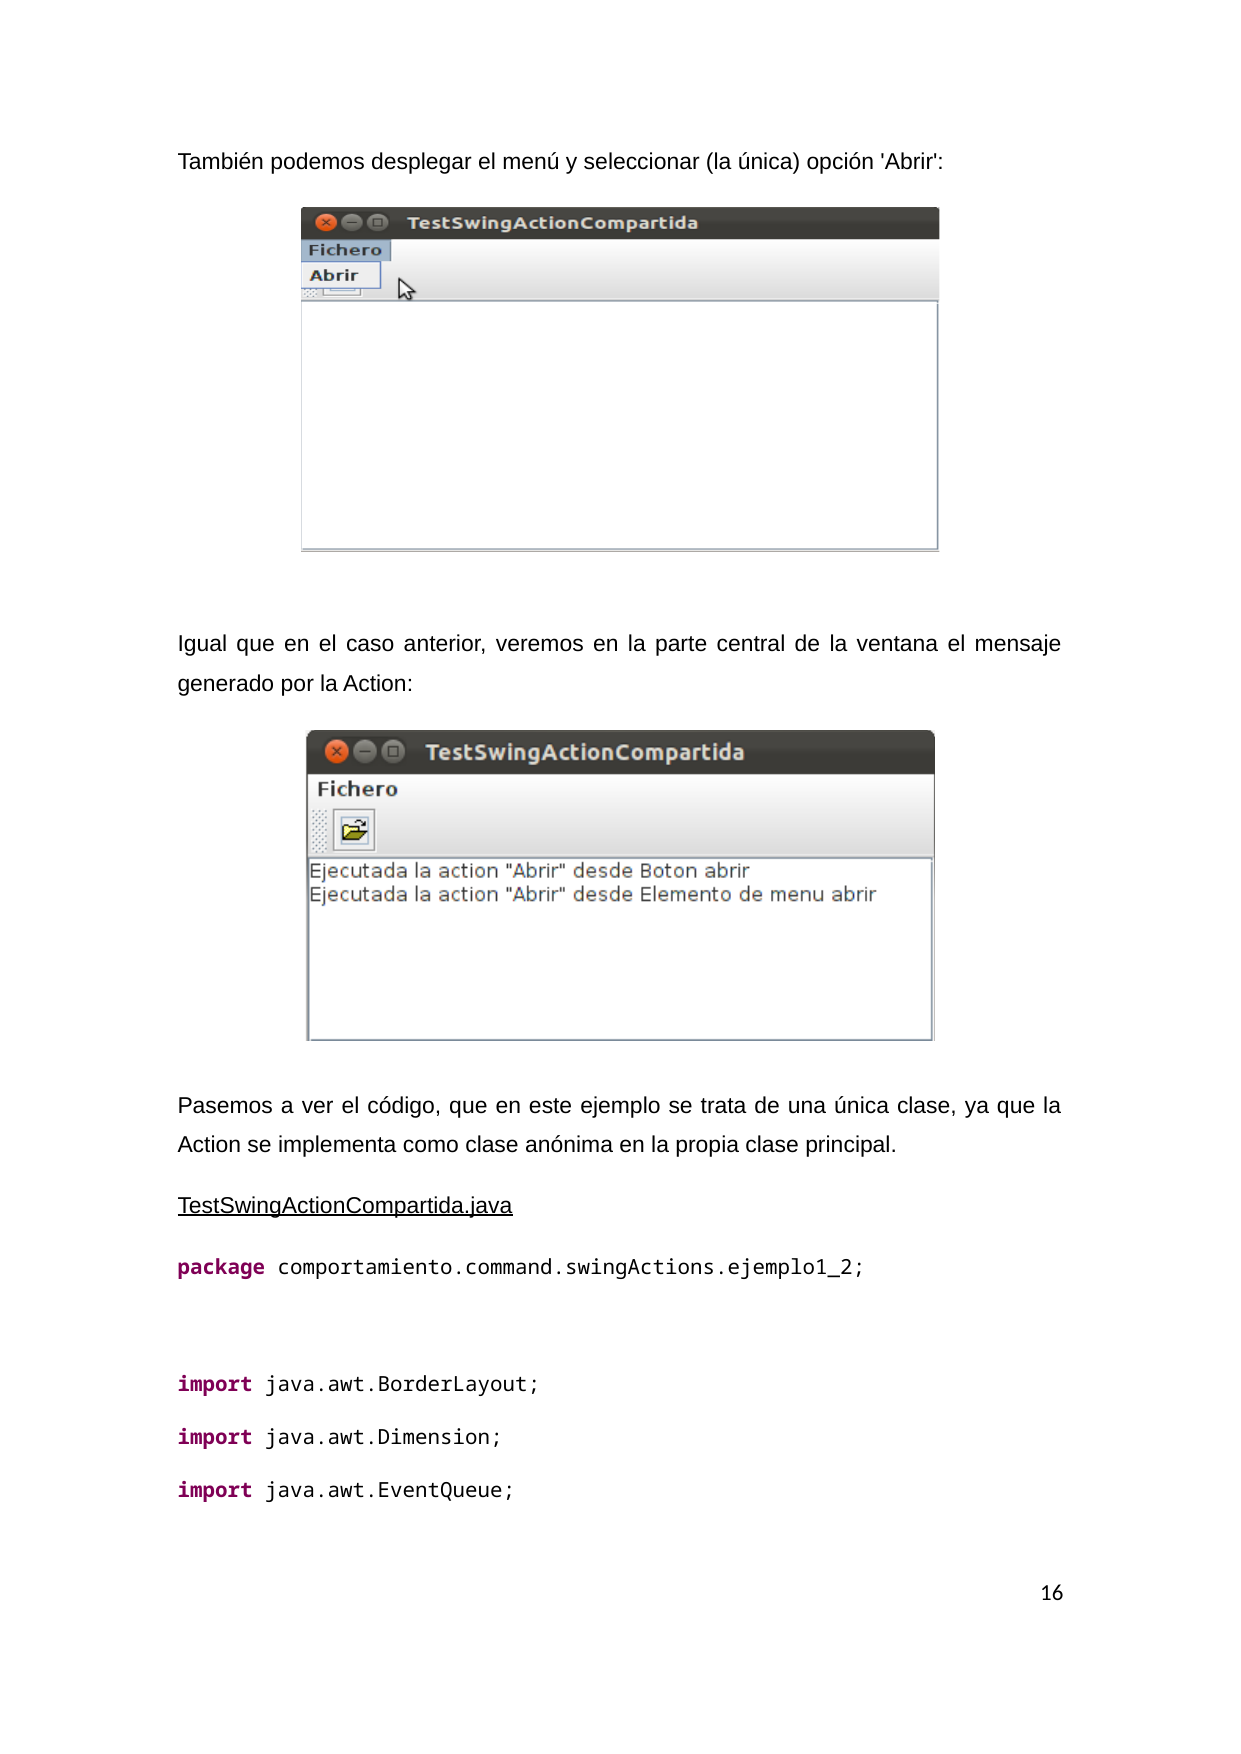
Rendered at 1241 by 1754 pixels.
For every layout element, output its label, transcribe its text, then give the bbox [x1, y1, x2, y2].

picture [305, 730, 935, 1041]
text import java.awt.BorderLayout; [177, 1369, 1063, 1397]
text Pasemos a ver el código, que en este ejemplo se trata de una única clase, ya que la Action se implementa como clase anónima en la propia clase principal. [177, 1092, 1063, 1158]
text También podemos desplegar el menú y seleccionar (la única) opción 'Abrir': [177, 148, 1063, 174]
picture [301, 207, 940, 552]
text package comportamiento.command.swingActions.ejemplo1_2; [177, 1252, 1063, 1280]
text Igual que en el caso anterior, veremos en la parte central de la ventana el mensaje generado por la Action: [177, 630, 1063, 696]
text TestSwingActionCompartida.java [177, 1192, 1063, 1218]
text import java.awt.Dimension; [177, 1422, 1063, 1451]
text import java.awt.EventQueue; [177, 1476, 1063, 1504]
